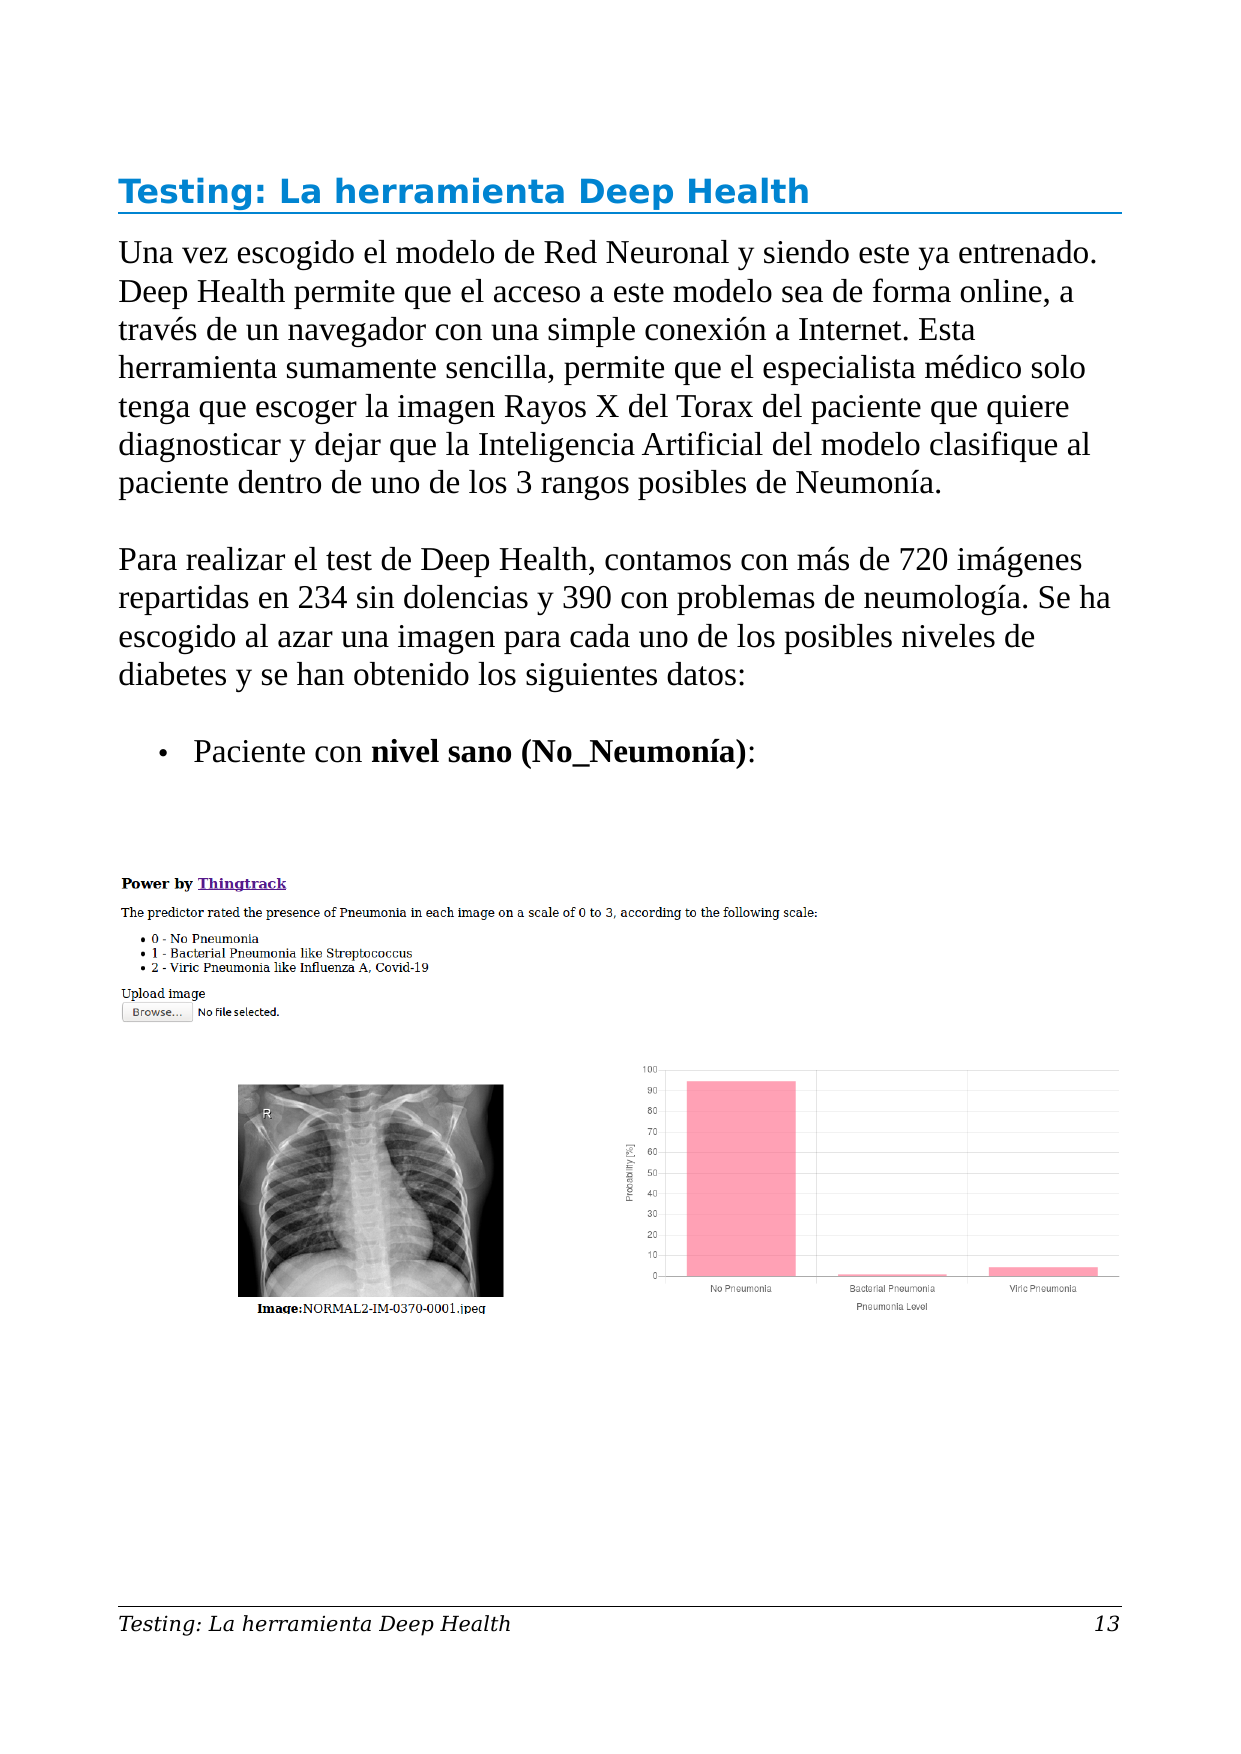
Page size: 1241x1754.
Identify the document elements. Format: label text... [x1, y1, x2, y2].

text Para realizar el test de Deep Health, contamos con más de 720 imágenes repartidas en 234 sin dolencias y 390 con problemas de neumología. Se ha escogido al azar una imagen para cada uno de los posibles niveles de diabetes y se han obtenido los siguientes datos: [118, 539, 1122, 692]
picture [118, 871, 1123, 1314]
subtitle Testing: La herramienta Deep Health [118, 173, 1122, 212]
list Paciente con nivel sano (No_Neumonía): [156, 731, 1122, 769]
text Una vez escogido el modelo de Red Neuronal y siendo este ya entrenado. Deep Health permite que el acceso a este modelo sea de forma online, a través de un navegador con una simple conexión a Internet. Esta herramienta sumamente sencilla, permite que el especialista médico solo tenga que escoger la imagen Rayos X del Torax del paciente que quiere diagnosticar y dejar que la Inteligencia Artificial del modelo clasifique al paciente dentro de uno de los 3 rangos posibles de Neumonía. [118, 232, 1122, 501]
